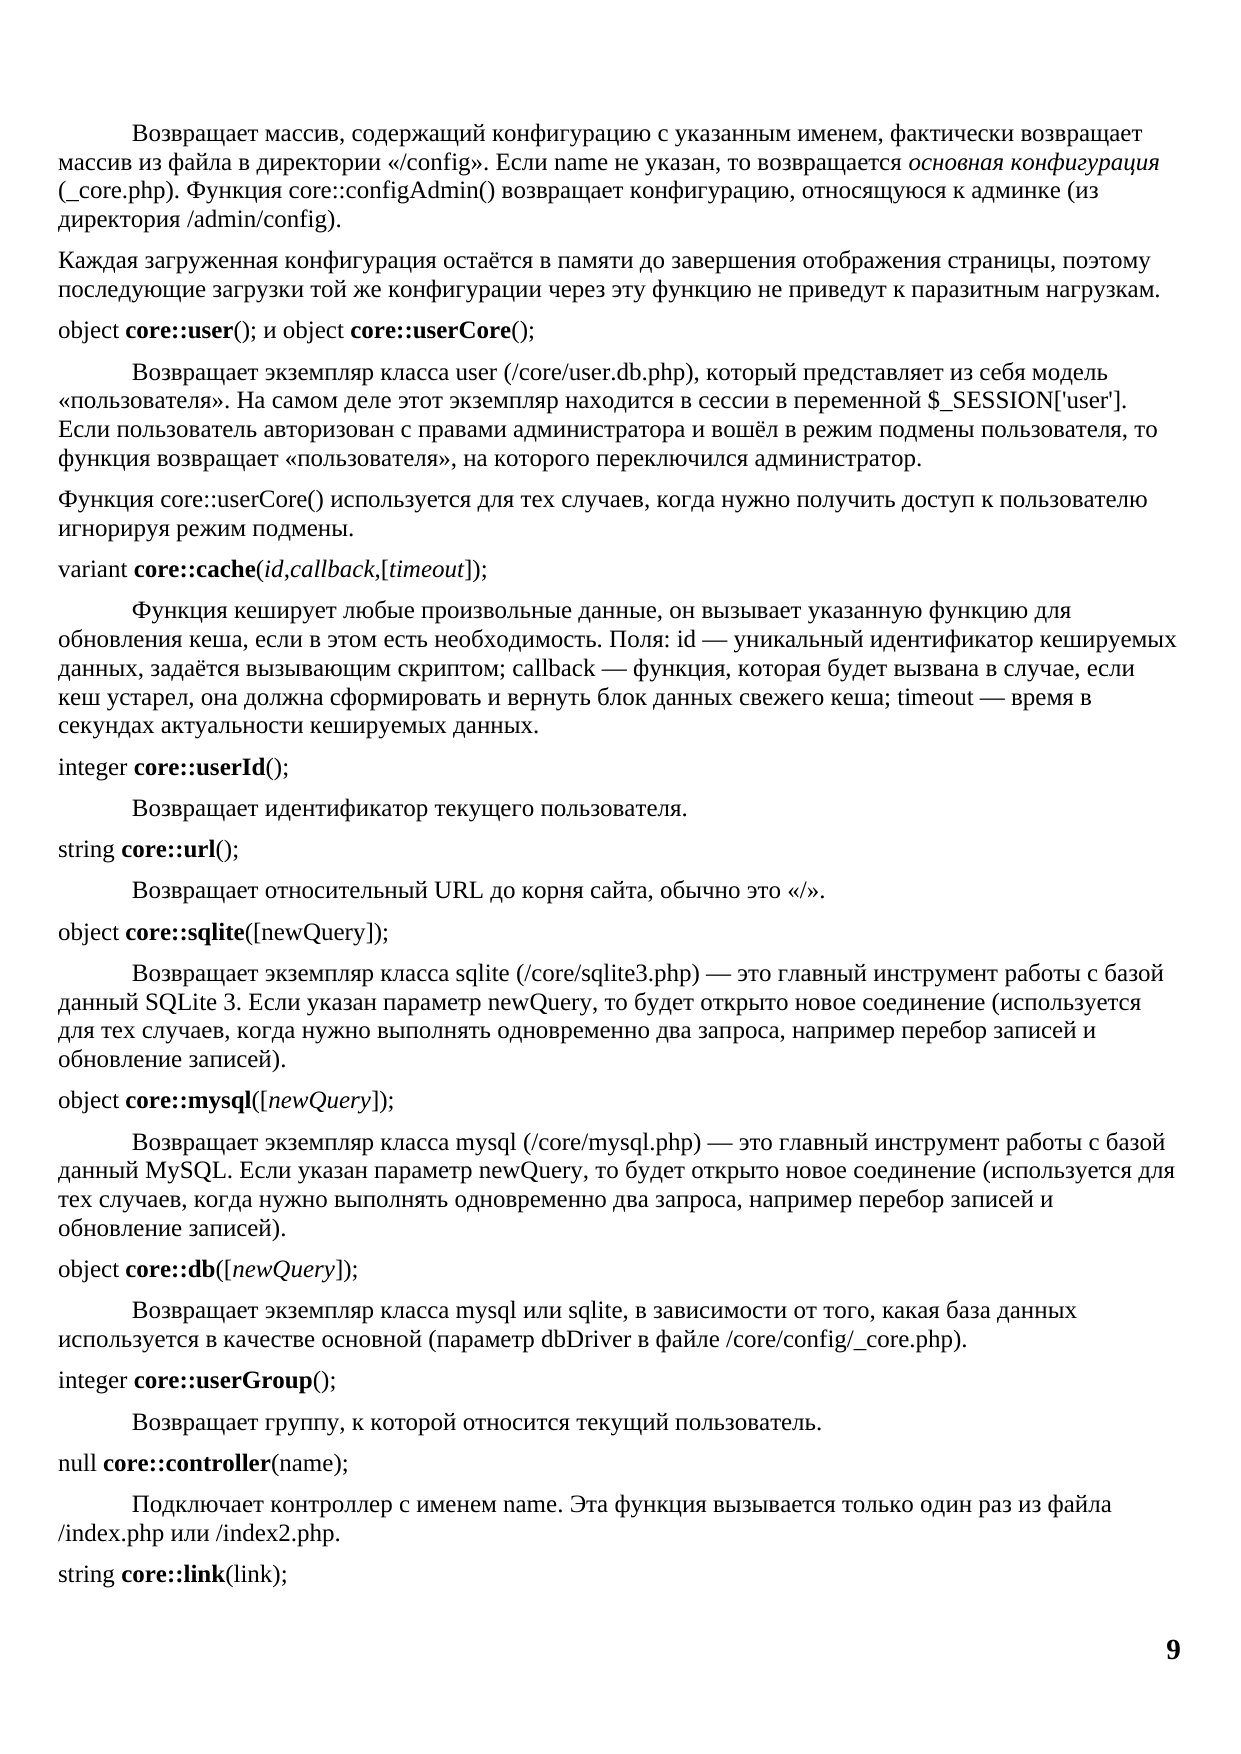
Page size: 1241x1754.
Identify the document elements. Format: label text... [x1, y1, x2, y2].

text Возвращает группу, к которой относится текущий пользователь. [58, 1407, 1181, 1436]
text string core::link(link); [58, 1559, 1181, 1588]
text object core::user(); и object core::userCore(); [58, 316, 1181, 344]
text Подключает контроллер с именем name. Эта функция вызывается только один раз из файла /index.php или /index2.php. [58, 1489, 1181, 1547]
text Возвращает экземпляр класса user (/core/user.db.php), который представляет из себя модель «пользователя». На самом деле этот экземпляр находится в сессии в переменной $_SESSION['user']. Если пользователь авторизован с правами администратора и вошёл в режим подмены пользователя, то функция возвращает «пользователя», на которого переключился администратор. [58, 357, 1181, 472]
text object core::db([newQuery]); [58, 1254, 1181, 1283]
text object core::sqlite([newQuery]); [58, 917, 1181, 946]
text integer core::userId(); [58, 752, 1181, 781]
text Возвращает массив, содержащий конфигурацию с указанным именем, фактически возвращает массив из файла в директории «/config». Если name не указан, то возвращается основная конфигурация (_core.php). Функция core::configAdmin() возвращает конфигурацию, относящуюся к админке (из директория /admin/config). [58, 118, 1181, 233]
text Возвращает идентификатор текущего пользователя. [58, 793, 1181, 822]
text Возвращает экземпляр класса mysql или sqlite, в зависимости от того, какая база данных используется в качестве основной (параметр dbDriver в файле /core/config/_core.php). [58, 1296, 1181, 1353]
text Возвращает экземпляр класса sqlite (/core/sqlite3.php) — это главный инструмент работы с базой данный SQLite 3. Если указан параметр newQuery, то будет открыто новое соединение (используется для тех случаев, когда нужно выполнять одновременно два запроса, например перебор записей и обновление записей). [58, 958, 1181, 1073]
text string core::url(); [58, 834, 1181, 863]
text object core::mysql([newQuery]); [58, 1086, 1181, 1114]
text Возвращает относительный URL до корня сайта, обычно это «/». [58, 876, 1181, 904]
text variant core::cache(id,callback,[timeout]); [58, 554, 1181, 583]
text Функция кеширует любые произвольные данные, он вызывает указанную функцию для обновления кеша, если в этом есть необходимость. Поля: id — уникальный идентификатор кешируемых данных, задаётся вызывающим скриптом; callback — функция, которая будет вызвана в случае, если кеш устарел, она должна сформировать и вернуть блок данных свежего кеша; timeout — время в секундах актуальности кешируемых данных. [58, 596, 1181, 739]
text Каждая загруженная конфигурация остаётся в памяти до завершения отображения страницы, поэтому последующие загрузки той же конфигурации через эту функцию не приведут к паразитным нагрузкам. [58, 246, 1181, 303]
text Возвращает экземпляр класса mysql (/core/mysql.php) — это главный инструмент работы с базой данный MySQL. Если указан параметр newQuery, то будет открыто новое соединение (используется для тех случаев, когда нужно выполнять одновременно два запроса, например перебор записей и обновление записей). [58, 1127, 1181, 1242]
text Функция core::userCore() используется для тех случаев, когда нужно получить доступ к пользователю игнорируя режим подмены. [58, 484, 1181, 542]
text integer core::userGroup(); [58, 1366, 1181, 1394]
text null core::controller(name); [58, 1448, 1181, 1477]
